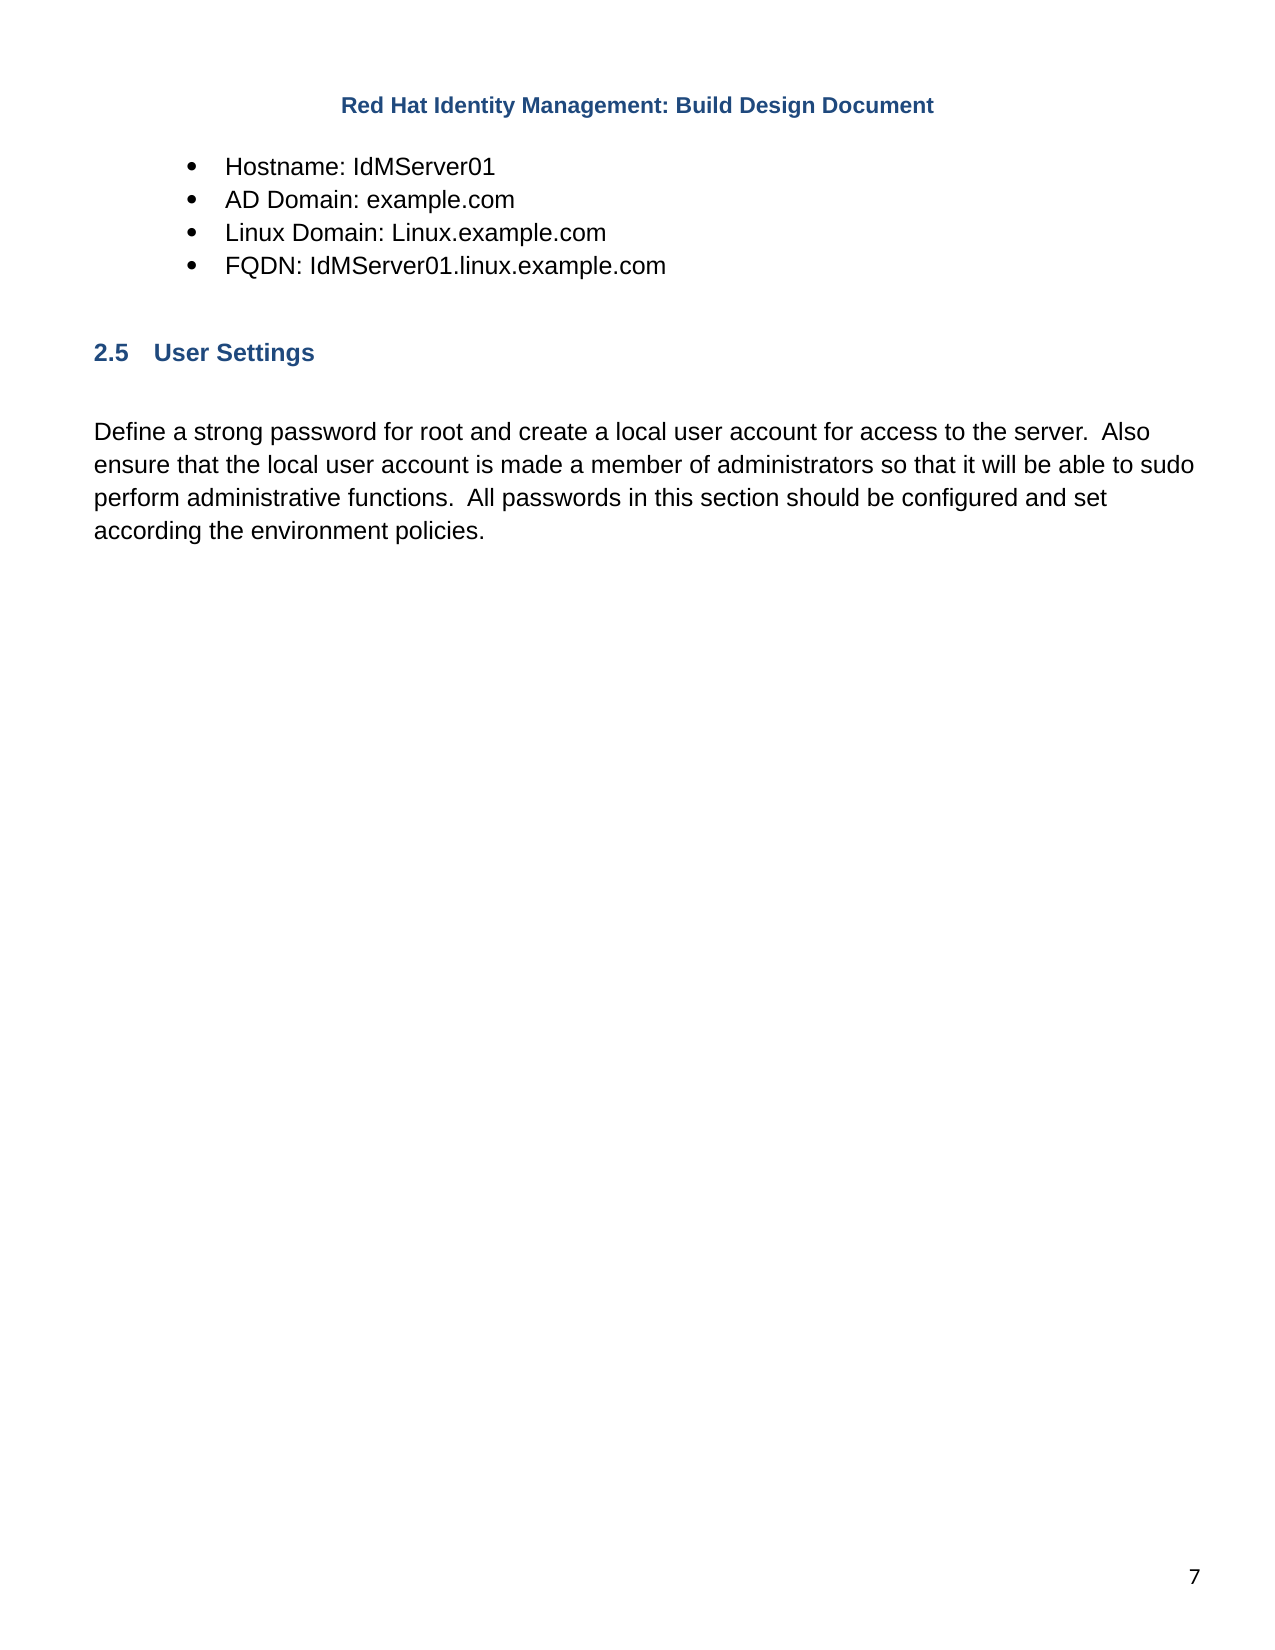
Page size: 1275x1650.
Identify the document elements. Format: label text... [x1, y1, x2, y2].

list Linux Domain: Linux.example.com [187, 218, 1200, 247]
list AD Domain: example.com [187, 185, 1200, 214]
list FQDN: IdMServer01.linux.example.com [187, 251, 1200, 280]
list Hostname: IdMServer01 [187, 152, 1200, 181]
list Define a strong password for root and create a local user account for access to the server. Also ensure that the local user account is made a member of administrators so that it will be able to sudo perform administrative functions. All passwords in this section should be configured and set according the environment policies. [94, 417, 1200, 544]
subtitle User Settings [94, 338, 1200, 367]
